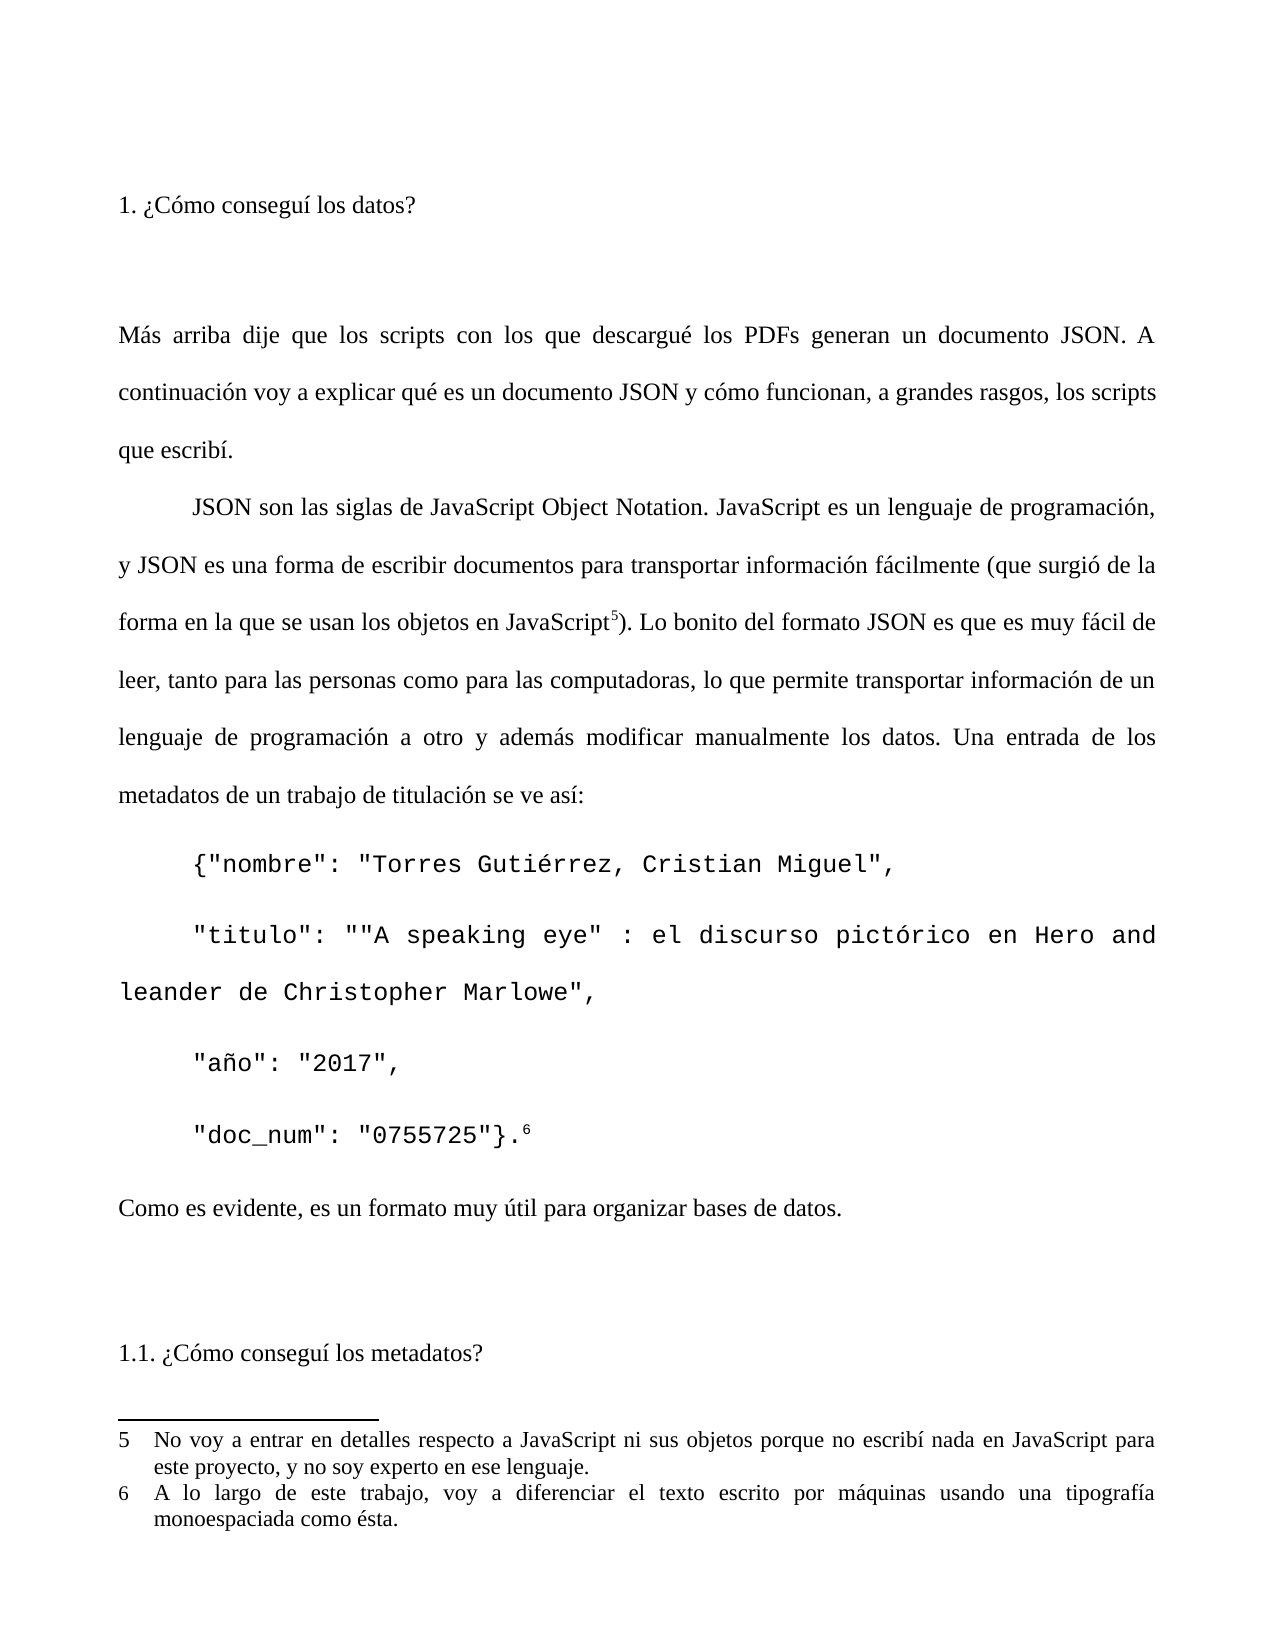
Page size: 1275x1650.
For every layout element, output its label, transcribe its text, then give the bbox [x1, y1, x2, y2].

subtitle 1. ¿Cómo conseguí los datos? [118, 190, 1157, 219]
text "titulo": ""A speaking eye" : el discurso pictórico en Hero and leander de Christopher Marlowe", [118, 923, 1157, 1008]
text {"nombre": "Torres Gutiérrez, Cristian Miguel", [118, 852, 1157, 880]
text 1.1. ¿Cómo conseguí los metadatos? [118, 1338, 1157, 1366]
text "año": "2017", [118, 1051, 1157, 1079]
text A lo largo de este trabajo, voy a diferenciar el texto escrito por máquinas usando una tipografía monoespaciada como ésta. [118, 1479, 1157, 1532]
text JSON son las siglas de JavaScript Object Notation. JavaScript es un lenguaje de programación, y JSON es una forma de escribir documentos para transportar información fácilmente (que surgió de la forma en la que se usan los objetos en JavaScript). Lo bonito del formato JSON es que es muy fácil de leer, tanto para las personas como para las computadoras, lo que permite transportar información de un lenguaje de programación a otro y además modificar manualmente los datos. Una entrada de los metadatos de un trabajo de titulación se ve así: [118, 492, 1157, 808]
text Como es evidente, es un formato muy útil para organizar bases de datos. [118, 1193, 1157, 1222]
text No voy a entrar en detalles respecto a JavaScript ni sus objetos porque no escribí nada en JavaScript para este proyecto, y no soy experto en ese lenguaje. [118, 1426, 1157, 1479]
text "doc_num": "0755725"}. [118, 1122, 1157, 1151]
subtitle Más arriba dije que los scripts con los que descargué los PDFs generan un documento JSON. A continuación voy a explicar qué es un documento JSON y cómo funcionan, a grandes rasgos, los scripts que escribí. [118, 320, 1157, 463]
